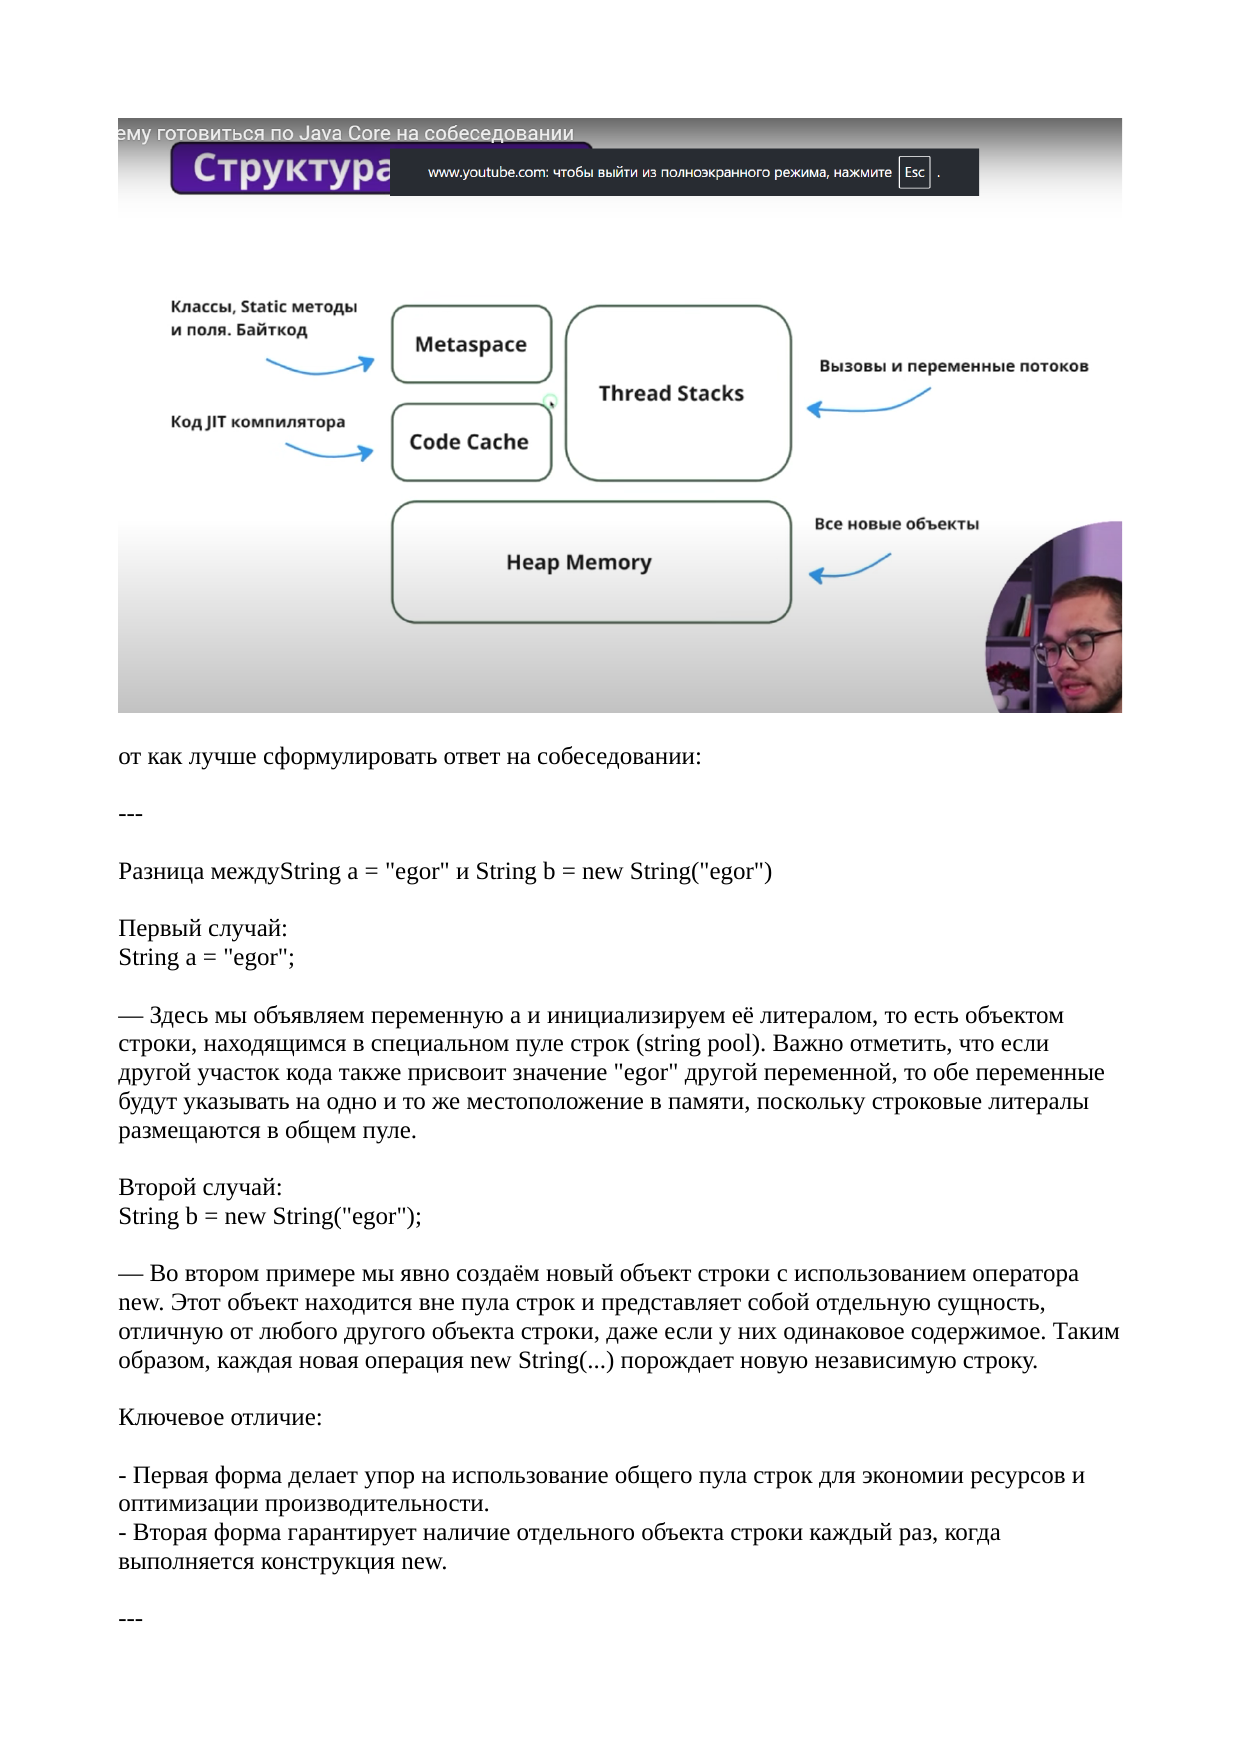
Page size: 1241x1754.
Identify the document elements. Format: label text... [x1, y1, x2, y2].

text — Во втором примере мы явно создаём новый объект строки с использованием оператора new. Этот объект находится вне пула строк и представляет собой отдельную сущность, отличную от любого другого объекта строки, даже если у них одинаковое содержимое. Таким образом, каждая новая операция new String(...) порождает новую независимую строку. [118, 1258, 1122, 1373]
text Второй случай: [118, 1172, 1122, 1201]
text - Первая форма делает упор на использование общего пула строк для экономии ресурсов и оптимизации производительности. [118, 1460, 1122, 1517]
text Ключевое отличие: [118, 1402, 1122, 1431]
text Первый случай: [118, 913, 1122, 942]
picture [118, 118, 1123, 713]
text - Вторая форма гарантирует наличие отдельного объекта строки каждый раз, когда выполняется конструкция new. [118, 1517, 1122, 1575]
text — Здесь мы объявляем переменную a и инициализируем её литералом, то есть объектом строки, находящимся в специальном пуле строк (string pool). Важно отметить, что если другой участок кода также присвоит значение "egor" другой переменной, то обе переменные будут указывать на одно и то же местоположение в памяти, поскольку строковые литералы размещаются в общем пуле. [118, 1000, 1122, 1143]
text --- [118, 798, 1122, 827]
text --- [118, 1603, 1122, 1632]
text String a = "egor"; [118, 942, 1122, 971]
text Разница междуString a = "egor" и String b = new String("egor") [118, 856, 1122, 885]
text String b = new String("egor"); [118, 1201, 1122, 1230]
text от как лучше сформулировать ответ на собеседовании: [118, 713, 1122, 770]
